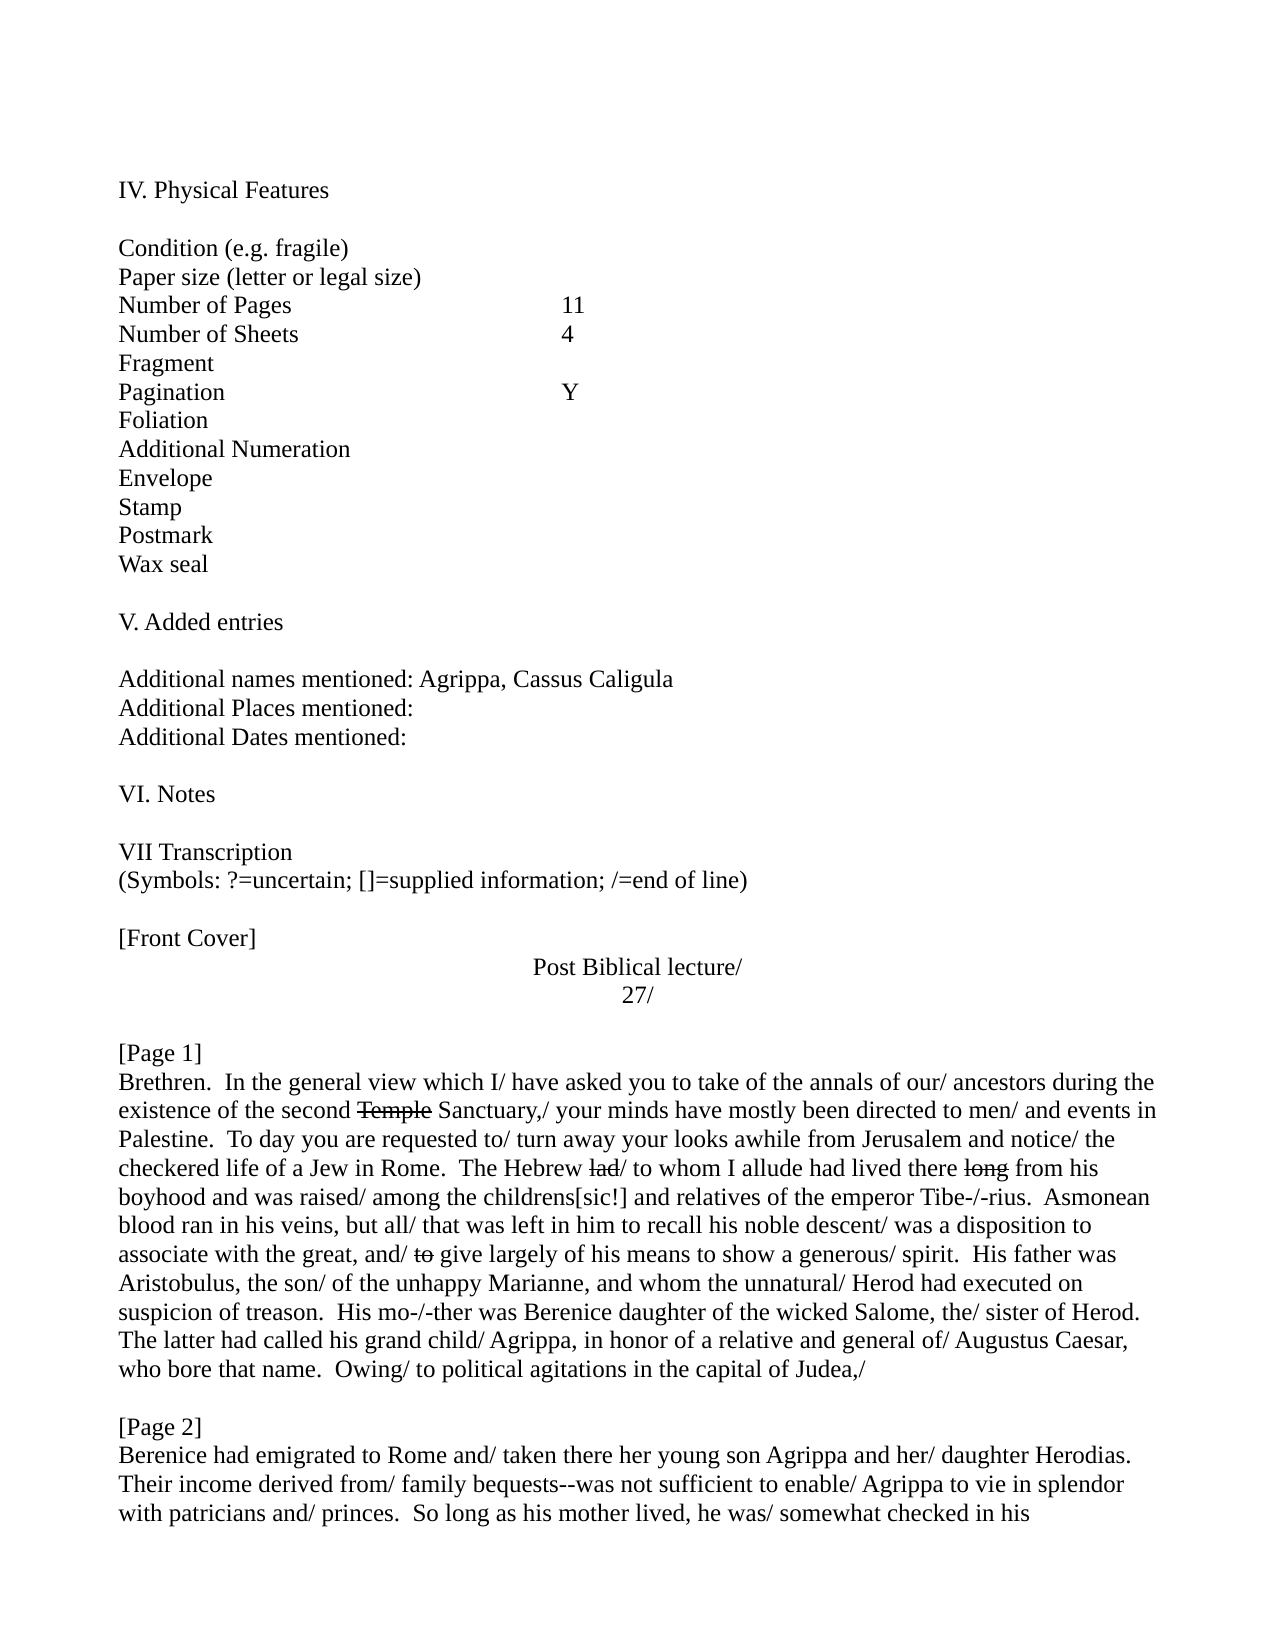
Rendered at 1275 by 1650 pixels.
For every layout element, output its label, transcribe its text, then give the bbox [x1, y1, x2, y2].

text Berenice had emigrated to Rome and/ taken there her young son Agrippa and her/ daughter Herodias. Their income derived from/ family bequests--was not sufficient to enable/ Agrippa to vie in splendor with patricians and/ princes. So long as his mother lived, he was/ somewhat checked in his [118, 1441, 1157, 1527]
text Number of Pages 11 [118, 291, 1157, 319]
text Stamp [118, 492, 1157, 521]
text VII Transcription [118, 837, 1157, 866]
text (Symbols: ?=uncertain; []=supplied information; /=end of line) [118, 866, 1157, 894]
text Pagination Y [118, 377, 1157, 406]
text Post Biblical lecture/ [118, 952, 1157, 981]
text Paper size (letter or legal size) [118, 262, 1157, 291]
text [Page 2] [118, 1412, 1157, 1441]
text IV. Physical Features [118, 176, 1157, 204]
text Postma rk [118, 521, 1157, 549]
text Additional Dates mentioned: [118, 722, 1157, 751]
text Additional Places mentioned: [118, 693, 1157, 722]
text Additional Numeration [118, 434, 1157, 463]
text Envelope [118, 463, 1157, 492]
text [Front Cover] [118, 923, 1157, 952]
text Number of Sheets 4 [118, 319, 1157, 348]
text Condition (e.g. fragile) [118, 233, 1157, 262]
text Additional names mentioned: Agrippa, Cassus Caligula [118, 664, 1157, 693]
text VI. Notes [118, 779, 1157, 808]
text V. Added entries [118, 607, 1157, 636]
text 27/ [118, 981, 1157, 1009]
text [Page 1] [118, 1038, 1157, 1067]
text Fragment [118, 348, 1157, 377]
text Foliation [118, 406, 1157, 434]
text Wax seal [118, 549, 1157, 578]
text Brethren. In the general view which I/ have asked you to take of the annals of our/ ancestors during the existence of the second Temple Sanctuary,/ your minds have mostly been directed to men/ and events in Palestine. To day you are requested to/ turn away your looks awhile from Jerusalem and notice/ the checkered life of a Jew in Rome. The Hebrew lad/ to whom I allude had lived there long from his boyhood and was raised/ among the childrens[sic!] and relatives of the emperor Tibe-/-rius. Asmonean blood ran in his veins, but all/ that was left in him to recall his noble descent/ was a disposition to associate with the great, and/ to give largely of his means to show a generous/ spirit. His father was Aristobulus, the son/ of the unhappy Marianne, and whom the unnatural/ Herod had executed on suspicion of treason. His mo-/-ther was Berenice daughter of the wicked Salome, the/ sister of Herod. The latter had called his grand child/ Agrippa, in honor of a relative and general of/ Augustus Caesar, who bore that name. Owing/ to political agitations in the capital of Judea,/ [118, 1067, 1157, 1383]
